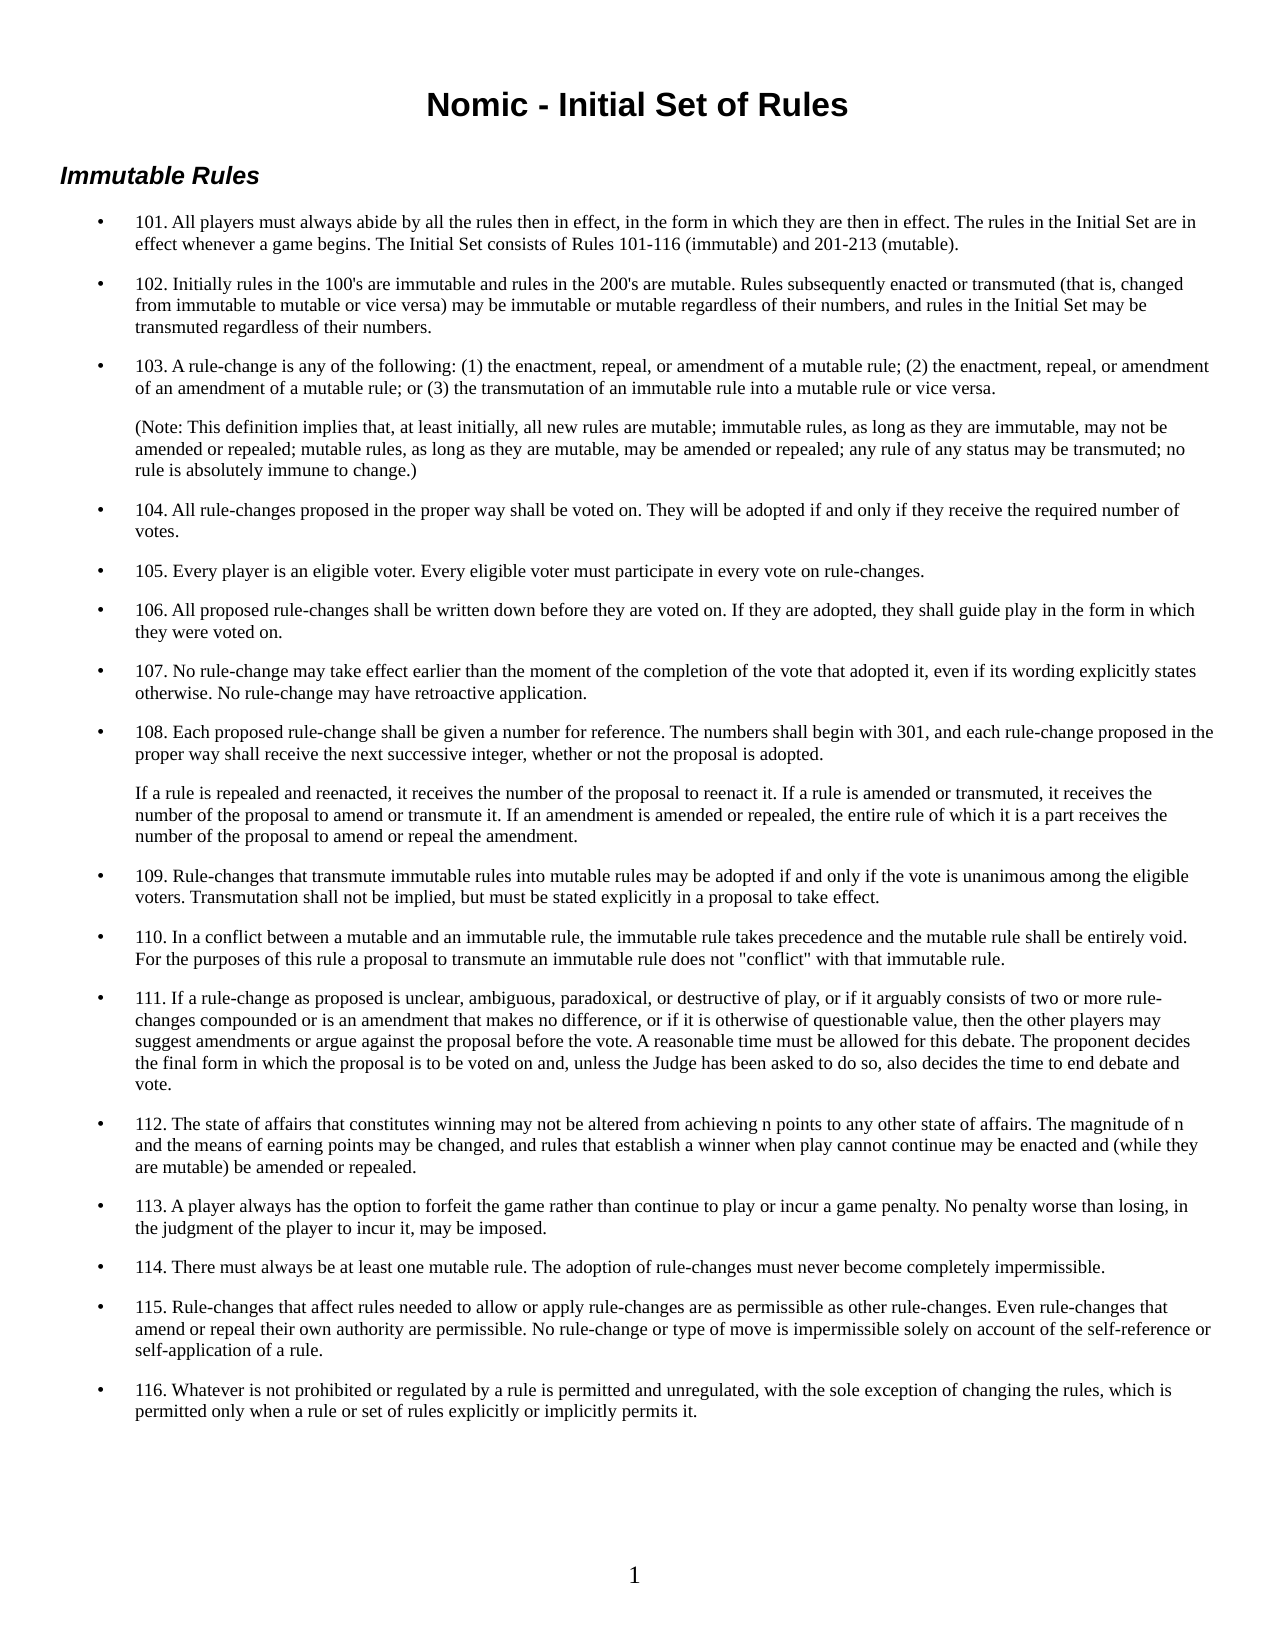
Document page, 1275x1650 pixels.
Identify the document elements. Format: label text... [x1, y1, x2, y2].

subtitle Immutable Rules [60, 161, 1215, 190]
list (Note: This definition implies that, at least initially, all new rules are mutable; immutable rules, as long as they are immutable, may not be amended or repealed; mutable rules, as long as they are mutable, may be amended or repealed; any rule of any status may be transmuted; no rule is absolutely immune to change.) [97, 416, 1215, 481]
list 102. Initially rules in the 100's are immutable and rules in the 200's are mutable. Rules subsequently enacted or transmuted (that is, changed from immutable to mutable or vice versa) may be immutable or mutable regardless of their numbers, and rules in the Initial Set may be transmuted regardless of their numbers. [97, 272, 1215, 337]
list 113. A player always has the option to forfeit the game rather than continue to play or incur a game penalty. No penalty worse than losing, in the judgment of the player to incur it, may be imposed. [97, 1195, 1215, 1238]
list 109. Rule-changes that transmute immutable rules into mutable rules may be adopted if and only if the vote is unanimous among the eligible voters. Transmutation shall not be implied, but must be stated explicitly in a proposal to take effect. [97, 865, 1215, 908]
list 115. Rule-changes that affect rules needed to allow or apply rule-changes are as permissible as other rule-changes. Even rule-changes that amend or repeal their own authority are permissible. No rule-change or type of move is impermissible solely on account of the self-reference or self-application of a rule. [97, 1296, 1215, 1361]
subtitle Nomic - Initial Set of Rules [60, 85, 1215, 124]
list 105. Every player is an eligible voter. Every eligible voter must participate in every vote on rule-changes. [97, 560, 1215, 581]
list 110. In a conflict between a mutable and an immutable rule, the immutable rule takes precedence and the mutable rule shall be entirely void. For the purposes of this rule a proposal to transmute an immutable rule does not "conflict" with that immutable rule. [97, 926, 1215, 969]
list 101. All players must always abide by all the rules then in effect, in the form in which they are then in effect. The rules in the Initial Set are in effect whenever a game begins. The Initial Set consists of Rules 101-116 (immutable) and 201-213 (mutable). [97, 211, 1215, 254]
list 114. There must always be at least one mutable rule. The adoption of rule-changes must never become completely impermissible. [97, 1256, 1215, 1278]
list 103. A rule-change is any of the following: (1) the enactment, repeal, or amendment of a mutable rule; (2) the enactment, repeal, or amendment of an amendment of a mutable rule; or (3) the transmutation of an immutable rule into a mutable rule or vice versa. [97, 355, 1215, 398]
list 107. No rule-change may take effect earlier than the moment of the completion of the vote that adopted it, even if its wording explicitly states otherwise. No rule-change may have retroactive application. [97, 660, 1215, 703]
list If a rule is repealed and reenacted, it receives the number of the proposal to reenact it. If a rule is amended or transmuted, it receives the number of the proposal to amend or transmute it. If an amendment is amended or repealed, the entire rule of which it is a part receives the number of the proposal to amend or repeal the amendment. [97, 782, 1215, 847]
list 111. If a rule-change as proposed is unclear, ambiguous, paradoxical, or destructive of play, or if it arguably consists of two or more rule-changes compounded or is an amendment that makes no difference, or if it is otherwise of questionable value, then the other players may suggest amendments or argue against the proposal before the vote. A reasonable time must be allowed for this debate. The proponent decides the final form in which the proposal is to be voted on and, unless the Judge has been asked to do so, also decides the time to end debate and vote. [97, 987, 1215, 1095]
list 104. All rule-changes proposed in the proper way shall be voted on. They will be adopted if and only if they receive the required number of votes. [97, 499, 1215, 542]
list 108. Each proposed rule-change shall be given a number for reference. The numbers shall begin with 301, and each rule-change proposed in the proper way shall receive the next successive integer, whether or not the proposal is adopted. [97, 721, 1215, 764]
list 116. Whatever is not prohibited or regulated by a rule is permitted and unregulated, with the sole exception of changing the rules, which is permitted only when a rule or set of rules explicitly or implicitly permits it. [97, 1378, 1215, 1422]
list 112. The state of affairs that constitutes winning may not be altered from achieving n points to any other state of affairs. The magnitude of n and the means of earning points may be changed, and rules that establish a winner when play cannot continue may be enacted and (while they are mutable) be amended or repealed. [97, 1113, 1215, 1177]
list 106. All proposed rule-changes shall be written down before they are voted on. If they are adopted, they shall guide play in the form in which they were voted on. [97, 599, 1215, 642]
